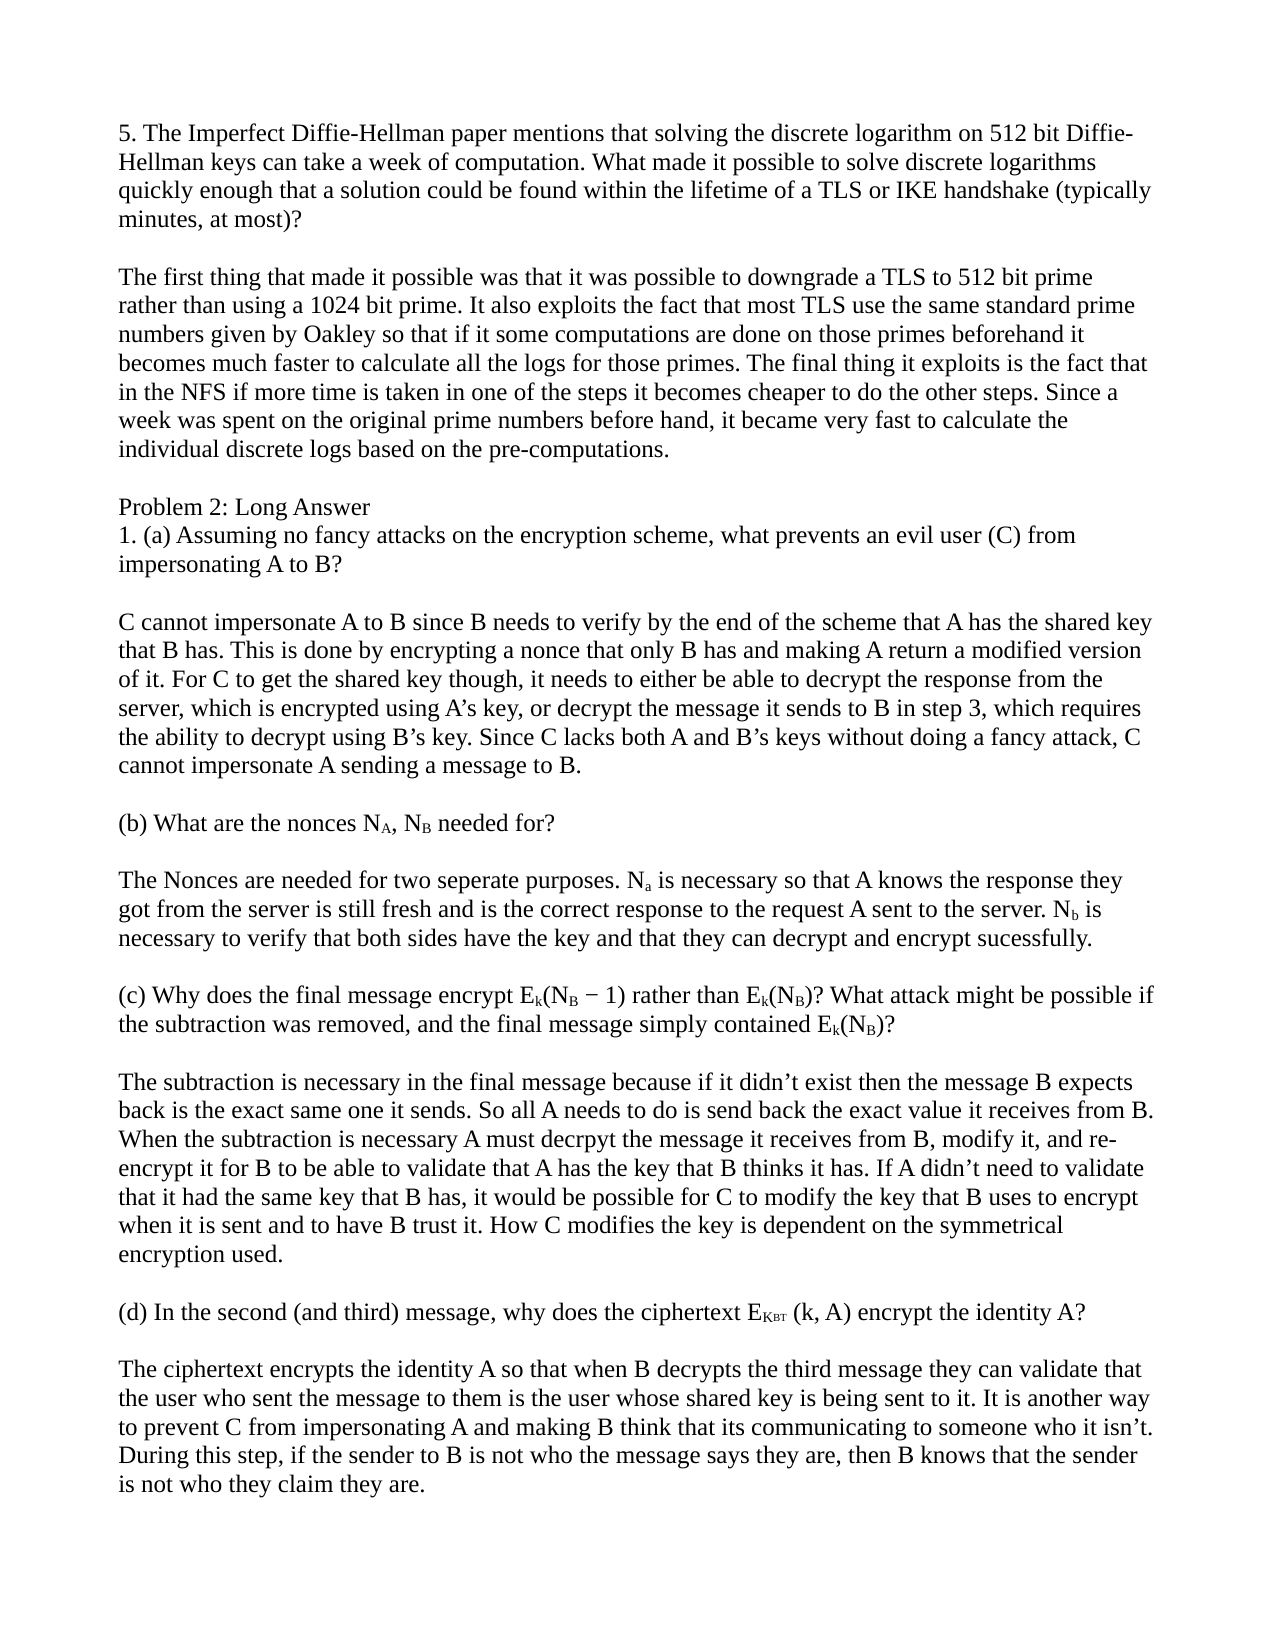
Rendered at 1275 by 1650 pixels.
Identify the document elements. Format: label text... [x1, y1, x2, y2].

text The first thing that made it possible was that it was possible to downgrade a TLS to 512 bit prime rather than using a 1024 bit prime. It also exploits the fact that most TLS use the same standard prime numbers given by Oakley so that if it some computations are done on those primes beforehand it becomes much faster to calculate all the logs for those primes. The final thing it exploits is the fact that in the NFS if more time is taken in one of the steps it becomes cheaper to do the other steps. Since a week was spent on the original prime numbers before hand, it became very fast to calculate the individual discrete logs based on the pre-computations. [118, 262, 1157, 463]
text 1. (a) Assuming no fancy attacks on the encryption scheme, what prevents an evil user (C) from impersonating A to B? [118, 521, 1157, 578]
text (b) What are the nonces NA, NB needed for? [118, 808, 1157, 837]
text The subtraction is necessary in the final message because if it didn’t exist then the message B expects back is the exact same one it sends. So all A needs to do is send back the exact value it receives from B. When the subtraction is necessary A must decrpyt the message it receives from B, modify it, and re-encrypt it for B to be able to validate that A has the key that B thinks it has. If A didn’t need to validate that it had the same key that B has, it would be possible for C to modify the key that B uses to encrypt when it is sent and to have B trust it. How C modifies the key is dependent on the symmetrical encryption used. [118, 1067, 1157, 1268]
text (d) In the second (and third) message, why does the ciphertext EKBT (k, A) encrypt the identity A? [118, 1297, 1157, 1326]
text 5. The Imperfect Diffie-Hellman paper mentions that solving the discrete logarithm on 512 bit Diffie-Hellman keys can take a week of computation. What made it possible to solve discrete logarithms quickly enough that a solution could be found within the lifetime of a TLS or IKE handshake (typically minutes, at most)? [118, 118, 1157, 233]
text The ciphertext encrypts the identity A so that when B decrypts the third message they can validate that the user who sent the message to them is the user whose shared key is being sent to it. It is another way to prevent C from impersonating A and making B think that its communicating to someone who it isn’t. During this step, if the sender to B is not who the message says they are, then B knows that the sender is not who they claim they are. [118, 1354, 1157, 1498]
text (c) Why does the final message encrypt Ek(NB − 1) rather than Ek(NB)? What attack might be possible if the subtraction was removed, and the final message simply contained Ek(NB)? [118, 981, 1157, 1038]
text The Nonces are needed for two seperate purposes. Na is necessary so that A knows the response they got from the server is still fresh and is the correct response to the request A sent to the server. Nb is necessary to verify that both sides have the key and that they can decrypt and encrypt sucessfully. [118, 866, 1157, 952]
text Problem 2: Long Answer [118, 492, 1157, 521]
text C cannot impersonate A to B since B needs to verify by the end of the scheme that A has the shared key that B has. This is done by encrypting a nonce that only B has and making A return a modified version of it. For C to get the shared key though, it needs to either be able to decrypt the response from the server, which is encrypted using A’s key, or decrypt the message it sends to B in step 3, which requires the ability to decrypt using B’s key. Since C lacks both A and B’s keys without doing a fancy attack, C cannot impersonate A sending a message to B. [118, 607, 1157, 779]
